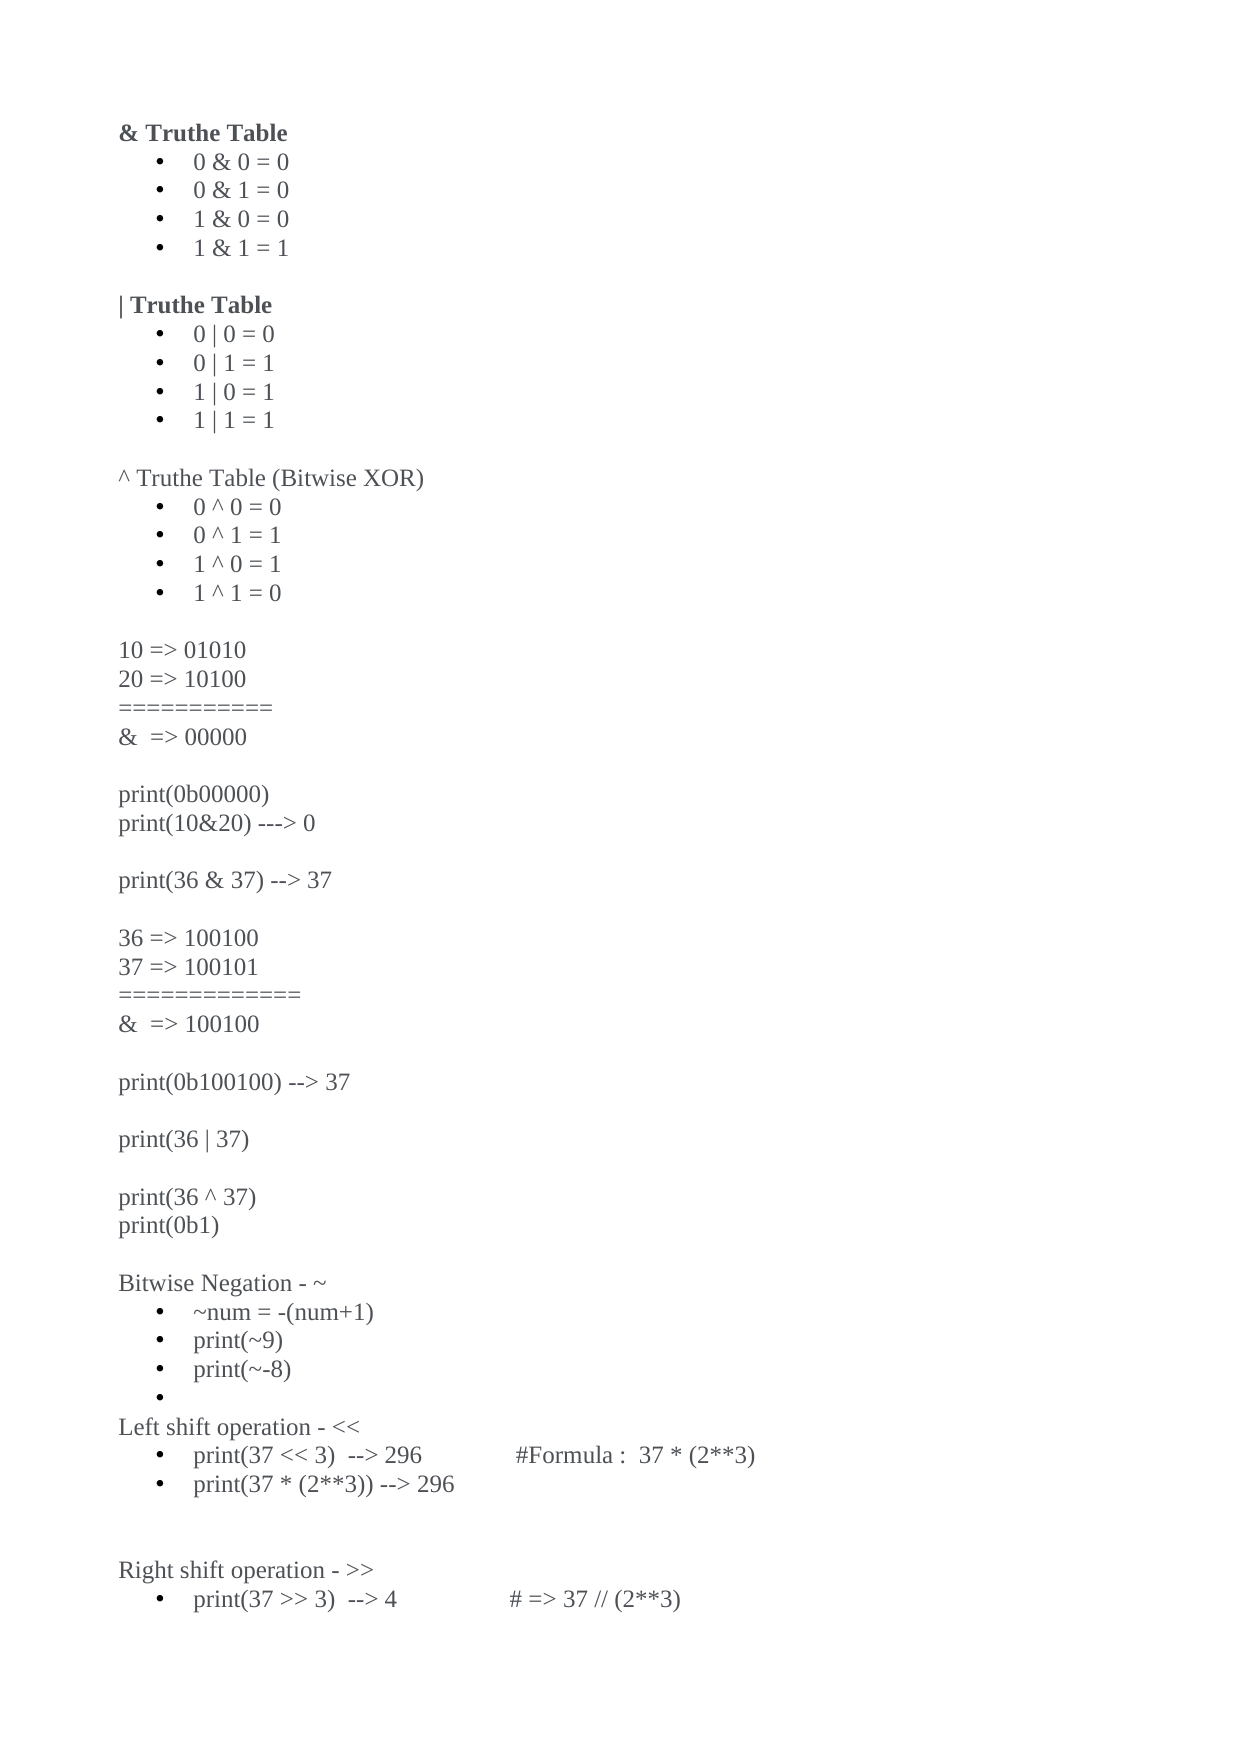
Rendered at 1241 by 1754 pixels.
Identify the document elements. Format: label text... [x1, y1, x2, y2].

list 0 ^ 0 = 0 [156, 492, 1122, 521]
list print(37 << 3) --> 296 #Formula : 37 * (2**3) [156, 1441, 1122, 1469]
text 37 => 100101 [118, 952, 1122, 981]
text print(10&20) ---> 0 [118, 808, 1122, 837]
text Bitwise Negation - ~ [118, 1268, 1122, 1297]
text print(36 ^ 37) [118, 1182, 1122, 1211]
list 1 | 0 = 1 [156, 377, 1122, 406]
text & => 00000 [118, 722, 1122, 751]
text print(0b00000) [118, 779, 1122, 808]
list 0 | 0 = 0 [156, 319, 1122, 348]
list ~num = -(num+1) [156, 1297, 1122, 1326]
text & => 100100 [118, 1009, 1122, 1038]
list 1 & 1 = 1 [156, 233, 1122, 262]
text | Truthe Table [118, 291, 1122, 319]
text Left shift operation - << [118, 1412, 1122, 1441]
text print(0b1) [118, 1211, 1122, 1239]
list 1 ^ 1 = 0 [156, 578, 1122, 607]
list 0 & 1 = 0 [156, 176, 1122, 204]
text print(0b100100) --> 37 [118, 1067, 1122, 1096]
list print(37 >> 3) --> 4 # => 37 // (2**3) [156, 1584, 1122, 1613]
text ^ Truthe Table (Bitwise XOR) [118, 463, 1122, 492]
list print(~9) [156, 1326, 1122, 1354]
list 1 ^ 0 = 1 [156, 549, 1122, 578]
text 20 => 10100 [118, 664, 1122, 693]
list print(37 * (2**3)) --> 296 [156, 1469, 1122, 1498]
list 1 | 1 = 1 [156, 406, 1122, 434]
text & Truthe Table [118, 118, 1122, 147]
list print(~-8) [156, 1354, 1122, 1383]
text 10 => 01010 [118, 636, 1122, 664]
text print(36 & 37) --> 37 [118, 866, 1122, 894]
list 0 | 1 = 1 [156, 348, 1122, 377]
text Right shift operation - >> [118, 1556, 1122, 1584]
list 0 & 0 = 0 [156, 147, 1122, 176]
text ============= [118, 981, 1122, 1009]
list 0 ^ 1 = 1 [156, 521, 1122, 549]
list 1 & 0 = 0 [156, 204, 1122, 233]
text =========== [118, 693, 1122, 722]
text 36 => 100100 [118, 923, 1122, 952]
text print(36 | 37) [118, 1124, 1122, 1153]
